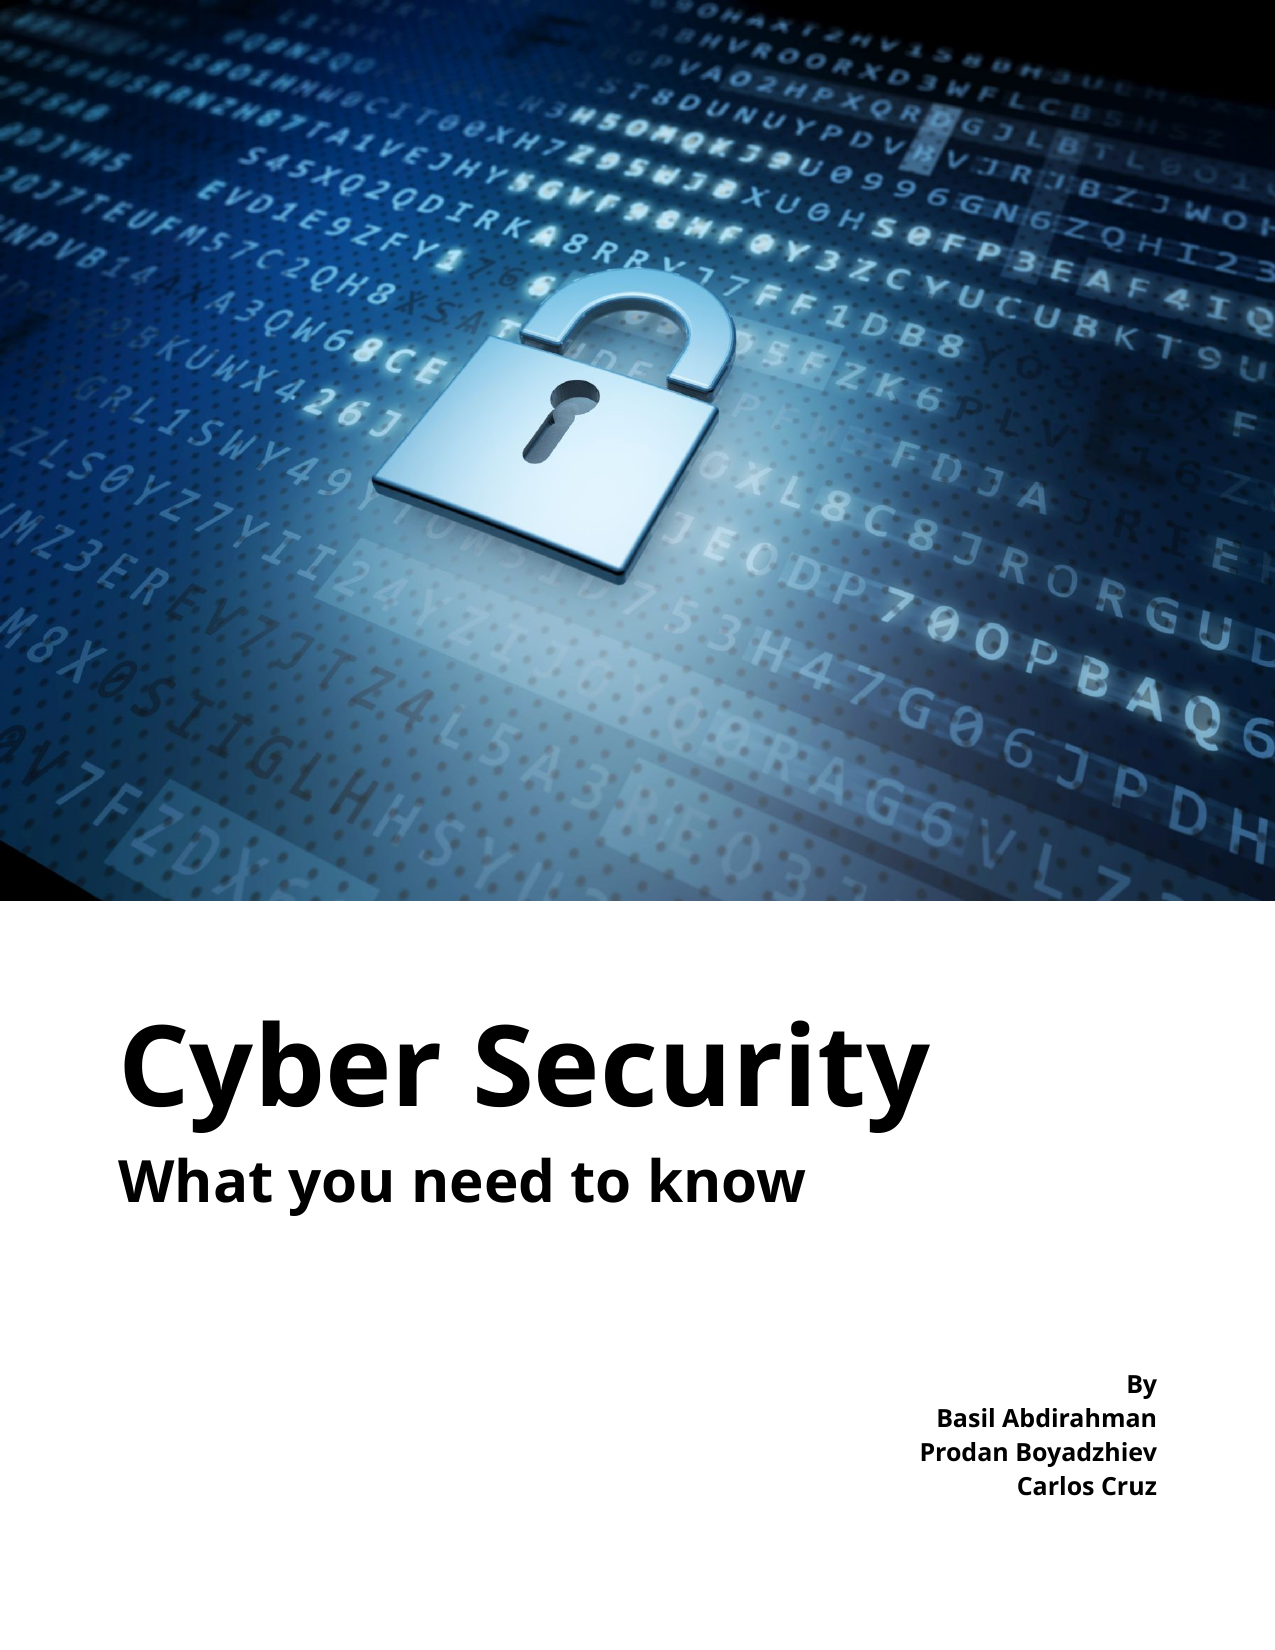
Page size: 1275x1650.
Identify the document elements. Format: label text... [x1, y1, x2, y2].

text Prodan Boyadzhiev [118, 1435, 1157, 1469]
text Basil Abdirahman [118, 1401, 1157, 1435]
text Cyber Security [118, 987, 1157, 1140]
text What you need to know [118, 1140, 1157, 1219]
text By [118, 1367, 1157, 1401]
text Carlos Cruz [118, 1469, 1157, 1503]
picture [0, 0, 1275, 901]
